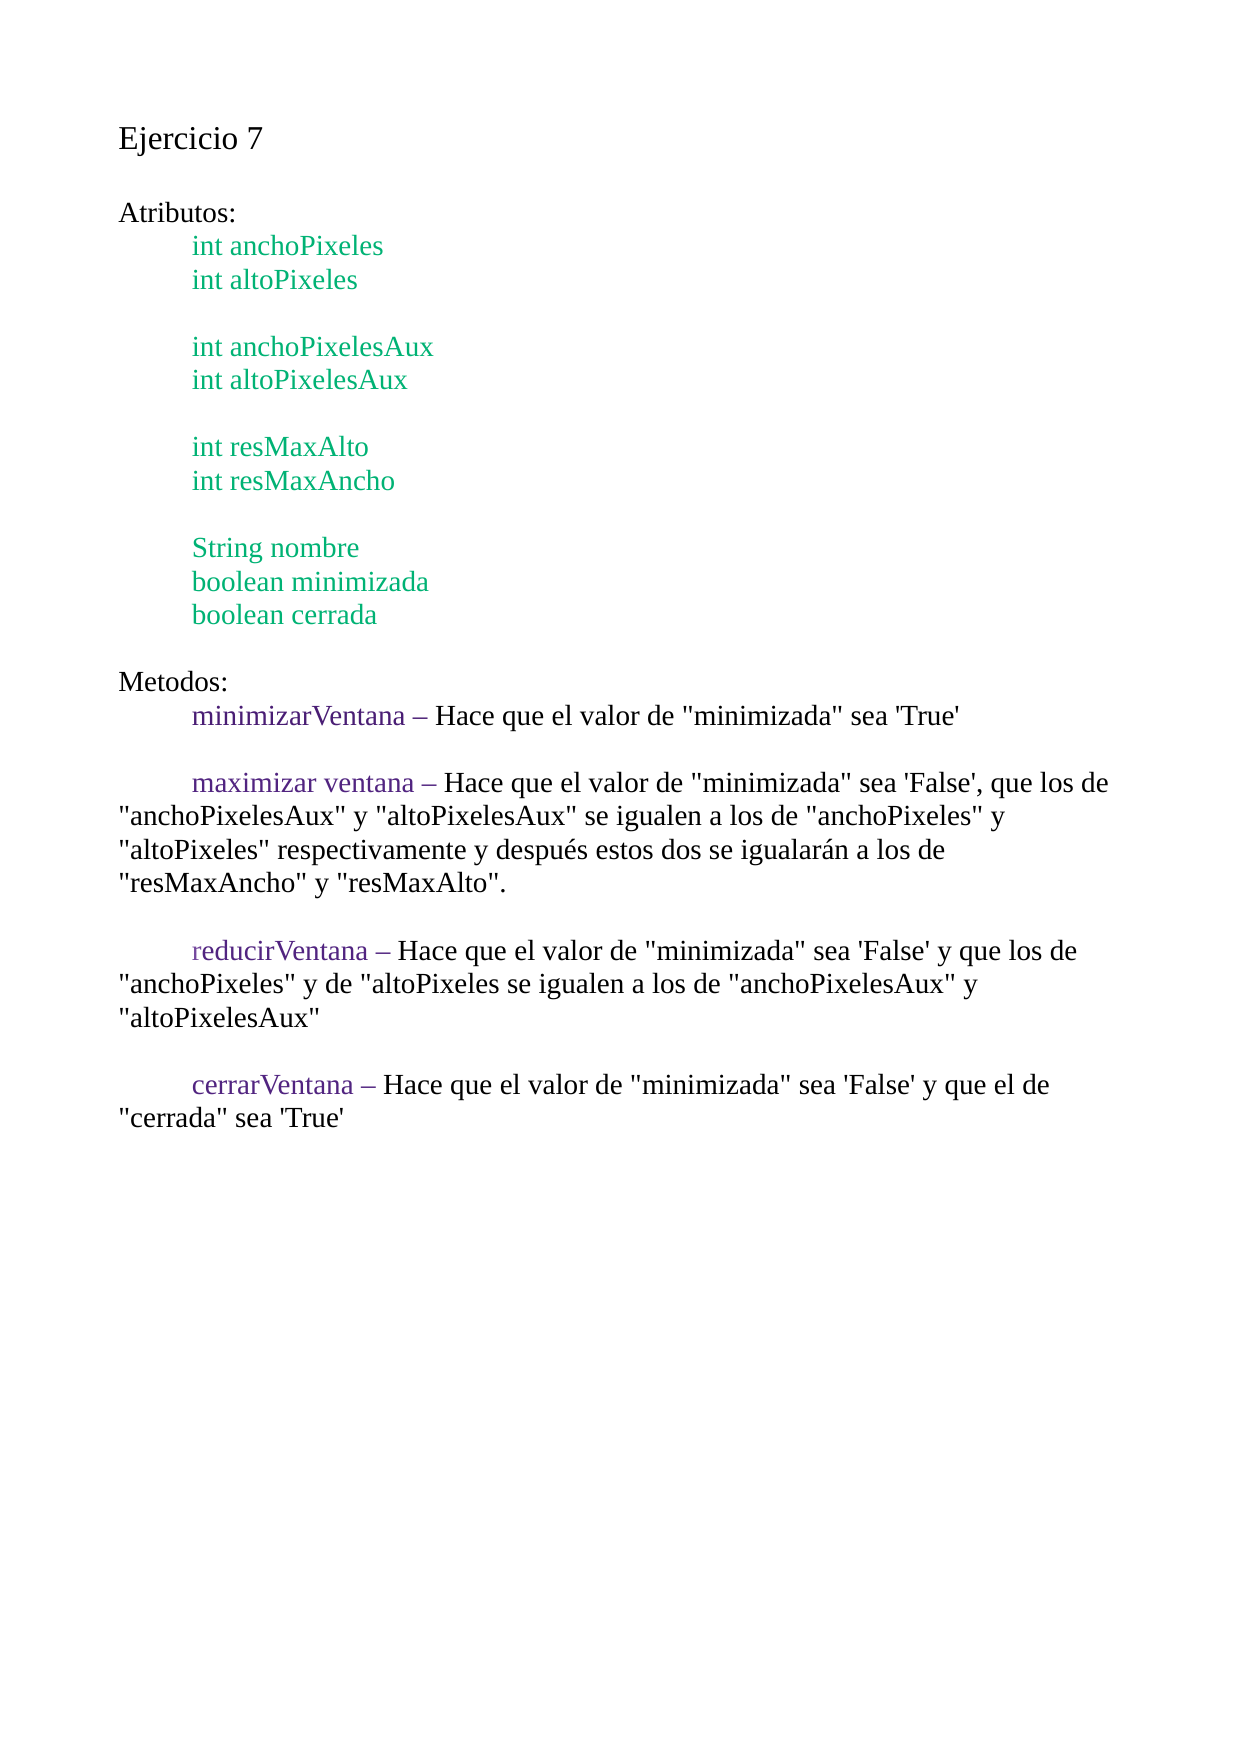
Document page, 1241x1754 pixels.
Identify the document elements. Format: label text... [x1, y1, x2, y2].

text minimizarVentana – Hace que el valor de "minimizada" sea 'True' [118, 698, 1122, 731]
text cerrarVentana – Hace que el valor de "minimizada" sea 'False' y que el de "cerrada" sea 'True' [118, 1067, 1122, 1134]
text reducirVentana – Hace que el valor de "minimizada" sea 'False' y que los de "anchoPixeles" y de "altoPixeles se igualen a los de "anchoPixelesAux" y "altoPixelesAux" [118, 933, 1122, 1033]
text Atributos: [118, 195, 1122, 228]
text int resMaxAncho [118, 463, 1122, 497]
text Ejercicio 7 [118, 118, 1122, 156]
text int altoPixeles [118, 262, 1122, 295]
text int altoPixelesAux [118, 362, 1122, 396]
text String nombre [118, 530, 1122, 564]
text int anchoPixelesAux [118, 329, 1122, 362]
text boolean minimizada [118, 564, 1122, 597]
text boolean cerrada [118, 597, 1122, 631]
text Metodos: [118, 664, 1122, 698]
text int anchoPixeles [118, 228, 1122, 262]
text int resMaxAlto [118, 429, 1122, 463]
text maximizar ventana – Hace que el valor de "minimizada" sea 'False', que los de "anchoPixelesAux" y "altoPixelesAux" se igualen a los de "anchoPixeles" y "altoPixeles" respectivamente y después estos dos se igualarán a los de "resMaxAncho" y "resMaxAlto". [118, 765, 1122, 899]
